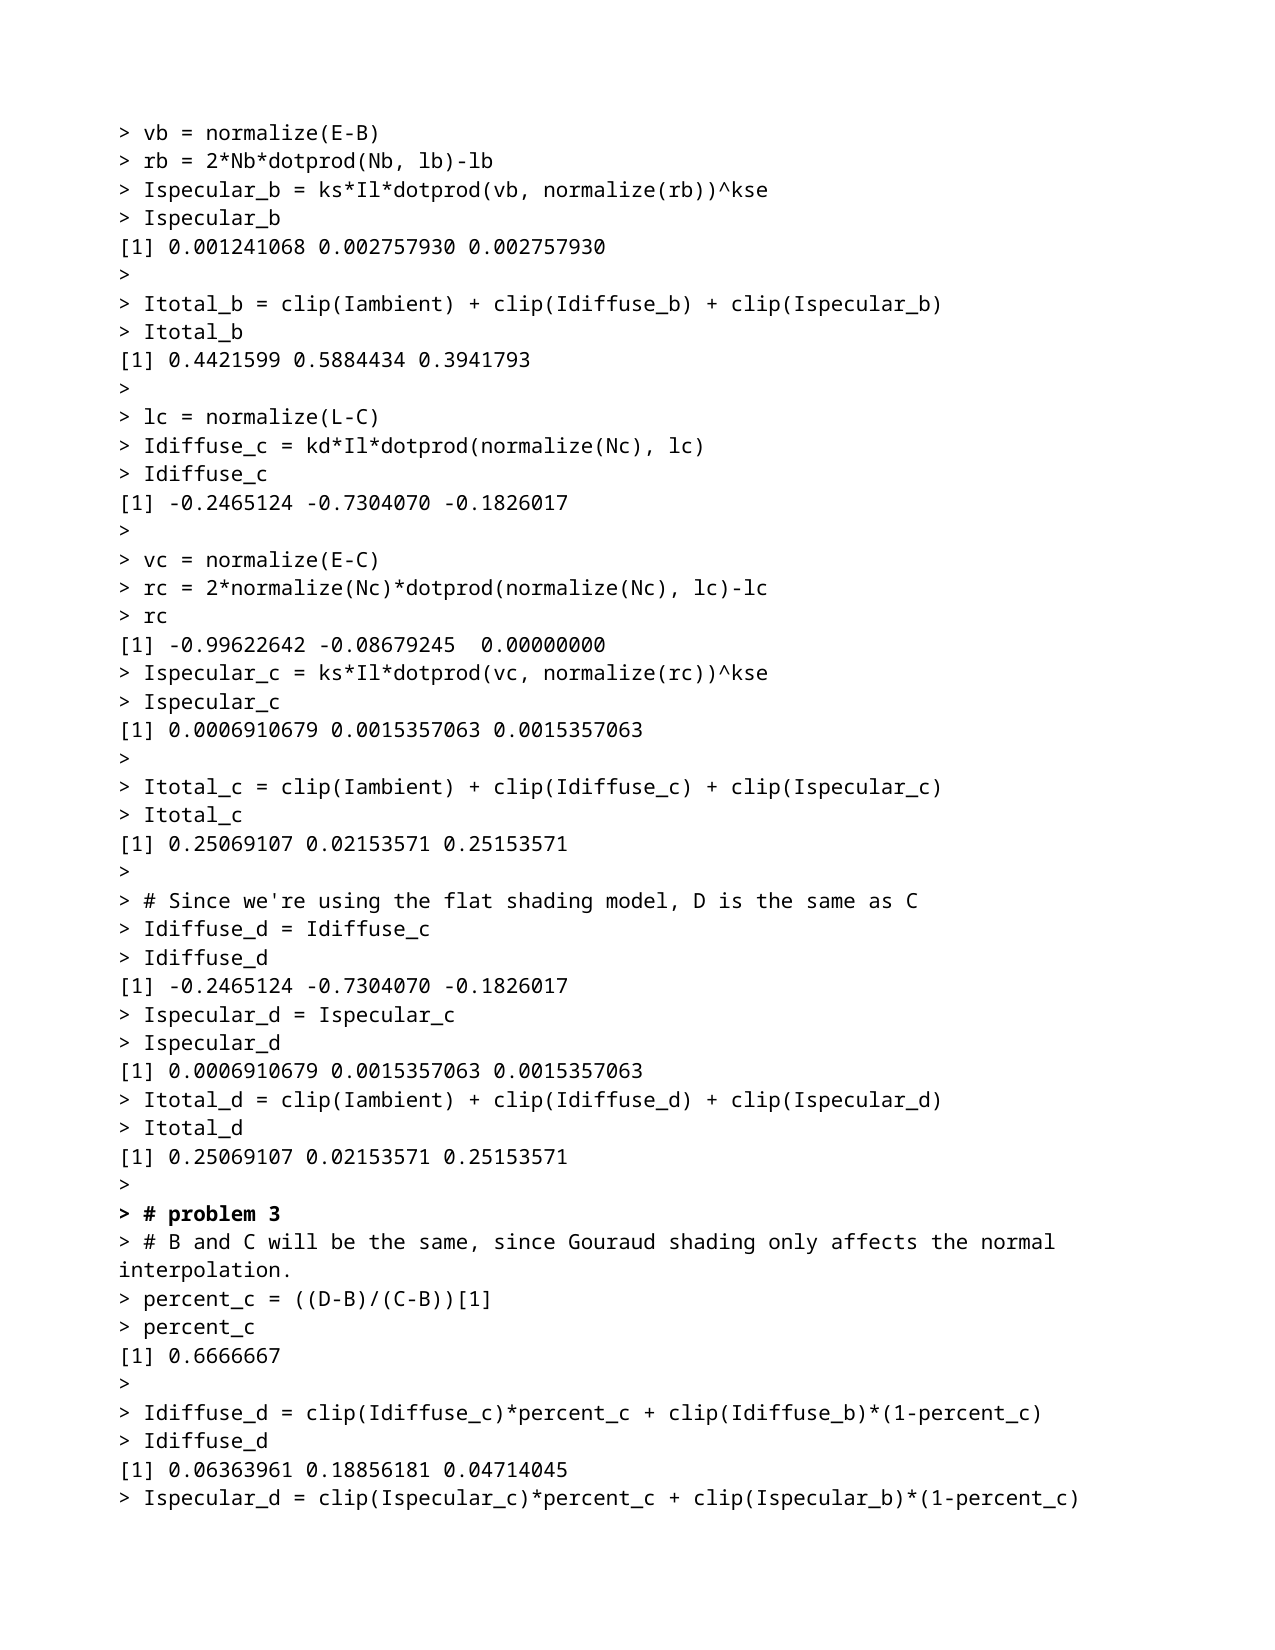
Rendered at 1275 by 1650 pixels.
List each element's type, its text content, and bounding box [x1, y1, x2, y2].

text > [118, 857, 1157, 886]
text [1] 0.001241068 0.002757930 0.002757930 [118, 232, 1157, 260]
text [1] 0.06363961 0.18856181 0.04714045 [118, 1455, 1157, 1483]
text > Ispecular_d = Ispecular_c [118, 1000, 1157, 1028]
text > Ispecular_c = ks*Il*dotprod(vc, normalize(rc))^kse [118, 658, 1157, 687]
text > Ispecular_b [118, 203, 1157, 232]
text [1] -0.2465124 -0.7304070 -0.1826017 [118, 971, 1157, 1000]
text > Idiffuse_c = kd*Il*dotprod(normalize(Nc), lc) [118, 431, 1157, 459]
text > # Since we're using the flat shading model, D is the same as C [118, 886, 1157, 914]
text > Idiffuse_c [118, 459, 1157, 488]
text > percent_c = ((D-B)/(C-B))[1] [118, 1284, 1157, 1312]
text > Idiffuse_d [118, 1426, 1157, 1455]
text > [118, 374, 1157, 402]
text > rc [118, 602, 1157, 630]
text > rb = 2*Nb*dotprod(Nb, lb)-lb [118, 147, 1157, 175]
text > # B and C will be the same, since Gouraud shading only affects the normal interpolation. [118, 1227, 1157, 1284]
text [1] 0.6666667 [118, 1341, 1157, 1369]
text [1] 0.25069107 0.02153571 0.25153571 [118, 1142, 1157, 1170]
text > Ispecular_c [118, 687, 1157, 715]
text > Idiffuse_d = Idiffuse_c [118, 914, 1157, 943]
text [1] 0.0006910679 0.0015357063 0.0015357063 [118, 715, 1157, 744]
text > vb = normalize(E-B) [118, 118, 1157, 147]
text > Ispecular_d = clip(Ispecular_c)*percent_c + clip(Ispecular_b)*(1-percent_c) [118, 1483, 1157, 1512]
text > percent_c [118, 1312, 1157, 1341]
text [1] -0.2465124 -0.7304070 -0.1826017 [118, 488, 1157, 516]
text [1] -0.99622642 -0.08679245 0.00000000 [118, 630, 1157, 658]
text > rc = 2*normalize(Nc)*dotprod(normalize(Nc), lc)-lc [118, 573, 1157, 602]
text > Ispecular_b = ks*Il*dotprod(vb, normalize(rb))^kse [118, 175, 1157, 203]
text > Itotal_d [118, 1113, 1157, 1142]
text > lc = normalize(L-C) [118, 402, 1157, 431]
text > [118, 516, 1157, 545]
text > vc = normalize(E-C) [118, 545, 1157, 573]
text > Itotal_d = clip(Iambient) + clip(Idiffuse_d) + clip(Ispecular_d) [118, 1085, 1157, 1113]
text [1] 0.0006910679 0.0015357063 0.0015357063 [118, 1057, 1157, 1085]
text > Idiffuse_d [118, 943, 1157, 971]
text > Itotal_b = clip(Iambient) + clip(Idiffuse_b) + clip(Ispecular_b) [118, 289, 1157, 317]
text > [118, 1369, 1157, 1398]
text [1] 0.25069107 0.02153571 0.25153571 [118, 829, 1157, 857]
text > # problem 3 [118, 1199, 1157, 1227]
text > Ispecular_d [118, 1028, 1157, 1057]
text > [118, 260, 1157, 289]
text > Itotal_c = clip(Iambient) + clip(Idiffuse_c) + clip(Ispecular_c) [118, 772, 1157, 801]
text > Idiffuse_d = clip(Idiffuse_c)*percent_c + clip(Idiffuse_b)*(1-percent_c) [118, 1398, 1157, 1426]
text > [118, 1170, 1157, 1199]
text [1] 0.4421599 0.5884434 0.3941793 [118, 346, 1157, 374]
text > [118, 744, 1157, 772]
text > Itotal_c [118, 801, 1157, 829]
text > Itotal_b [118, 317, 1157, 346]
